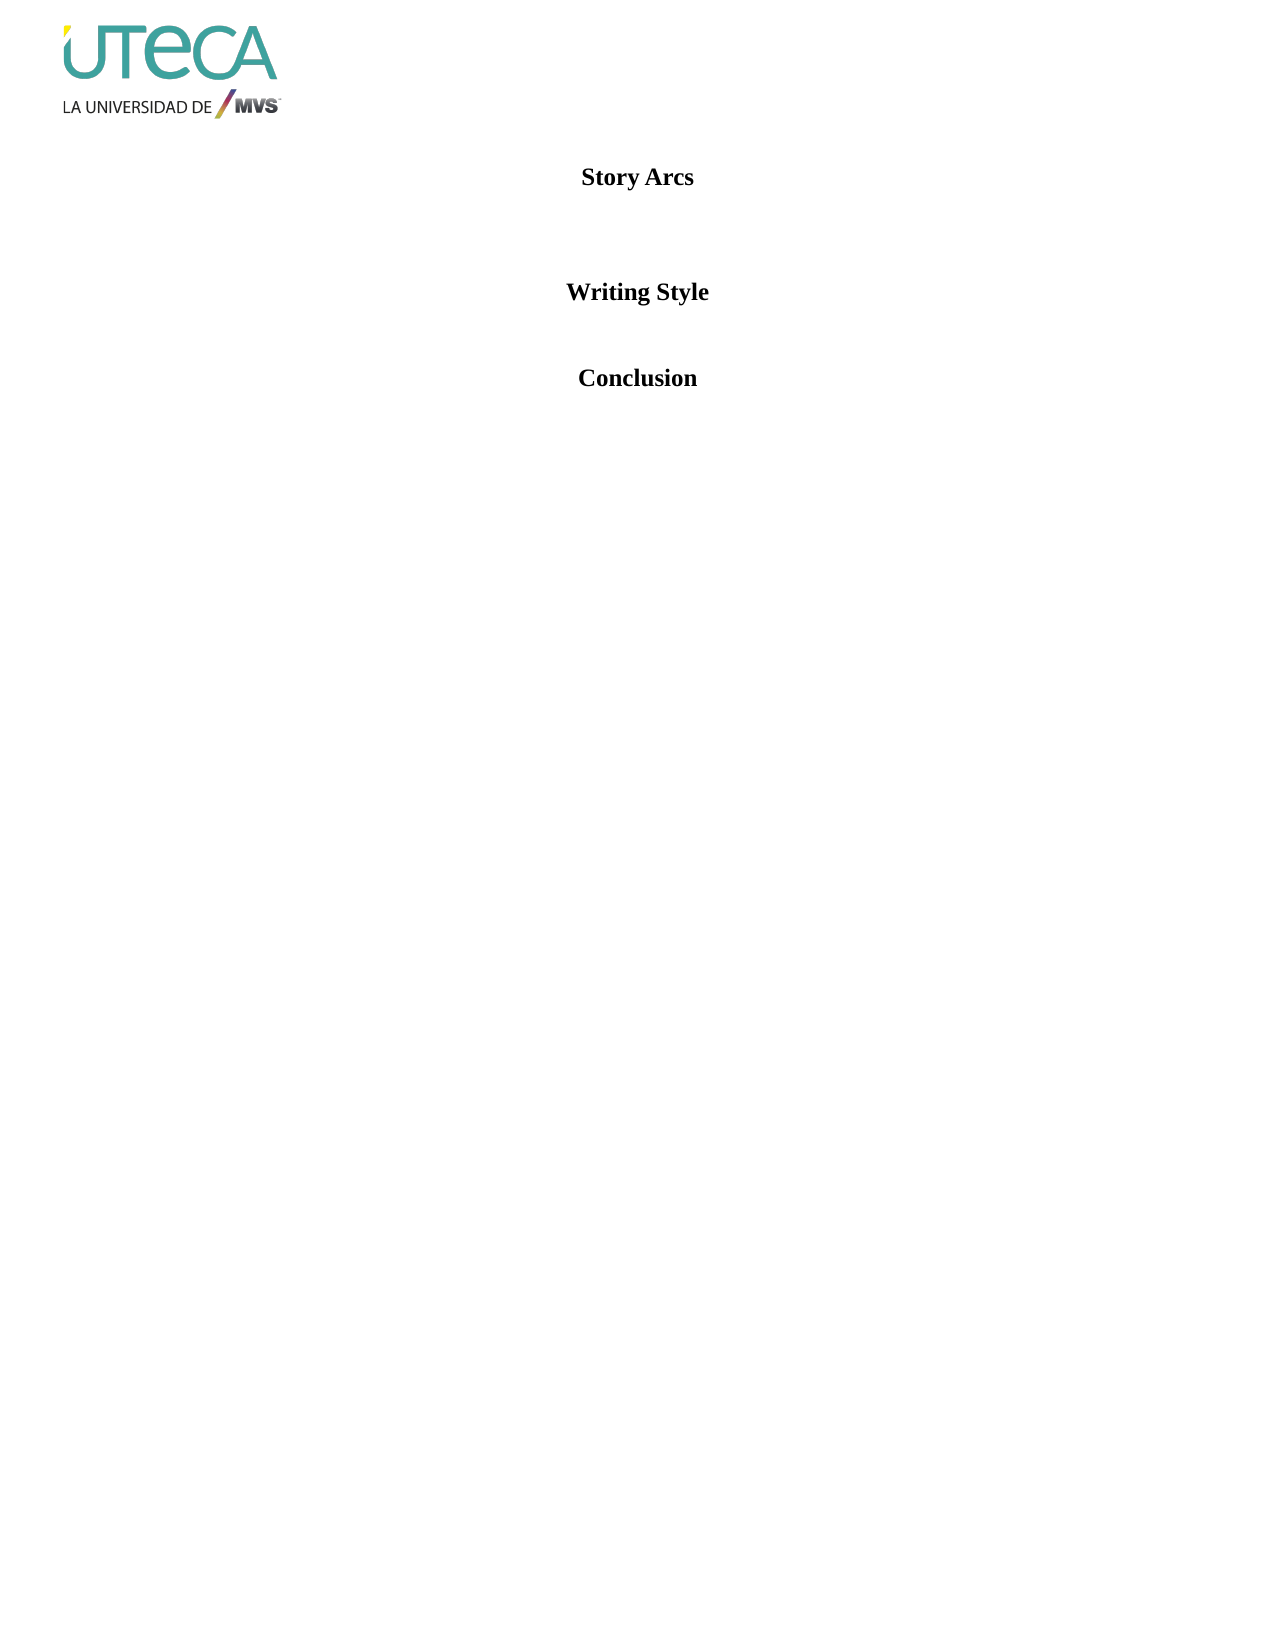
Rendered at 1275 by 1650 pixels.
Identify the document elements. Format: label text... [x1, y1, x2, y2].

picture [61, 21, 284, 123]
text Writing Style [75, 277, 1200, 306]
text Conclusion [75, 363, 1200, 392]
text Story Arcs [75, 162, 1200, 191]
